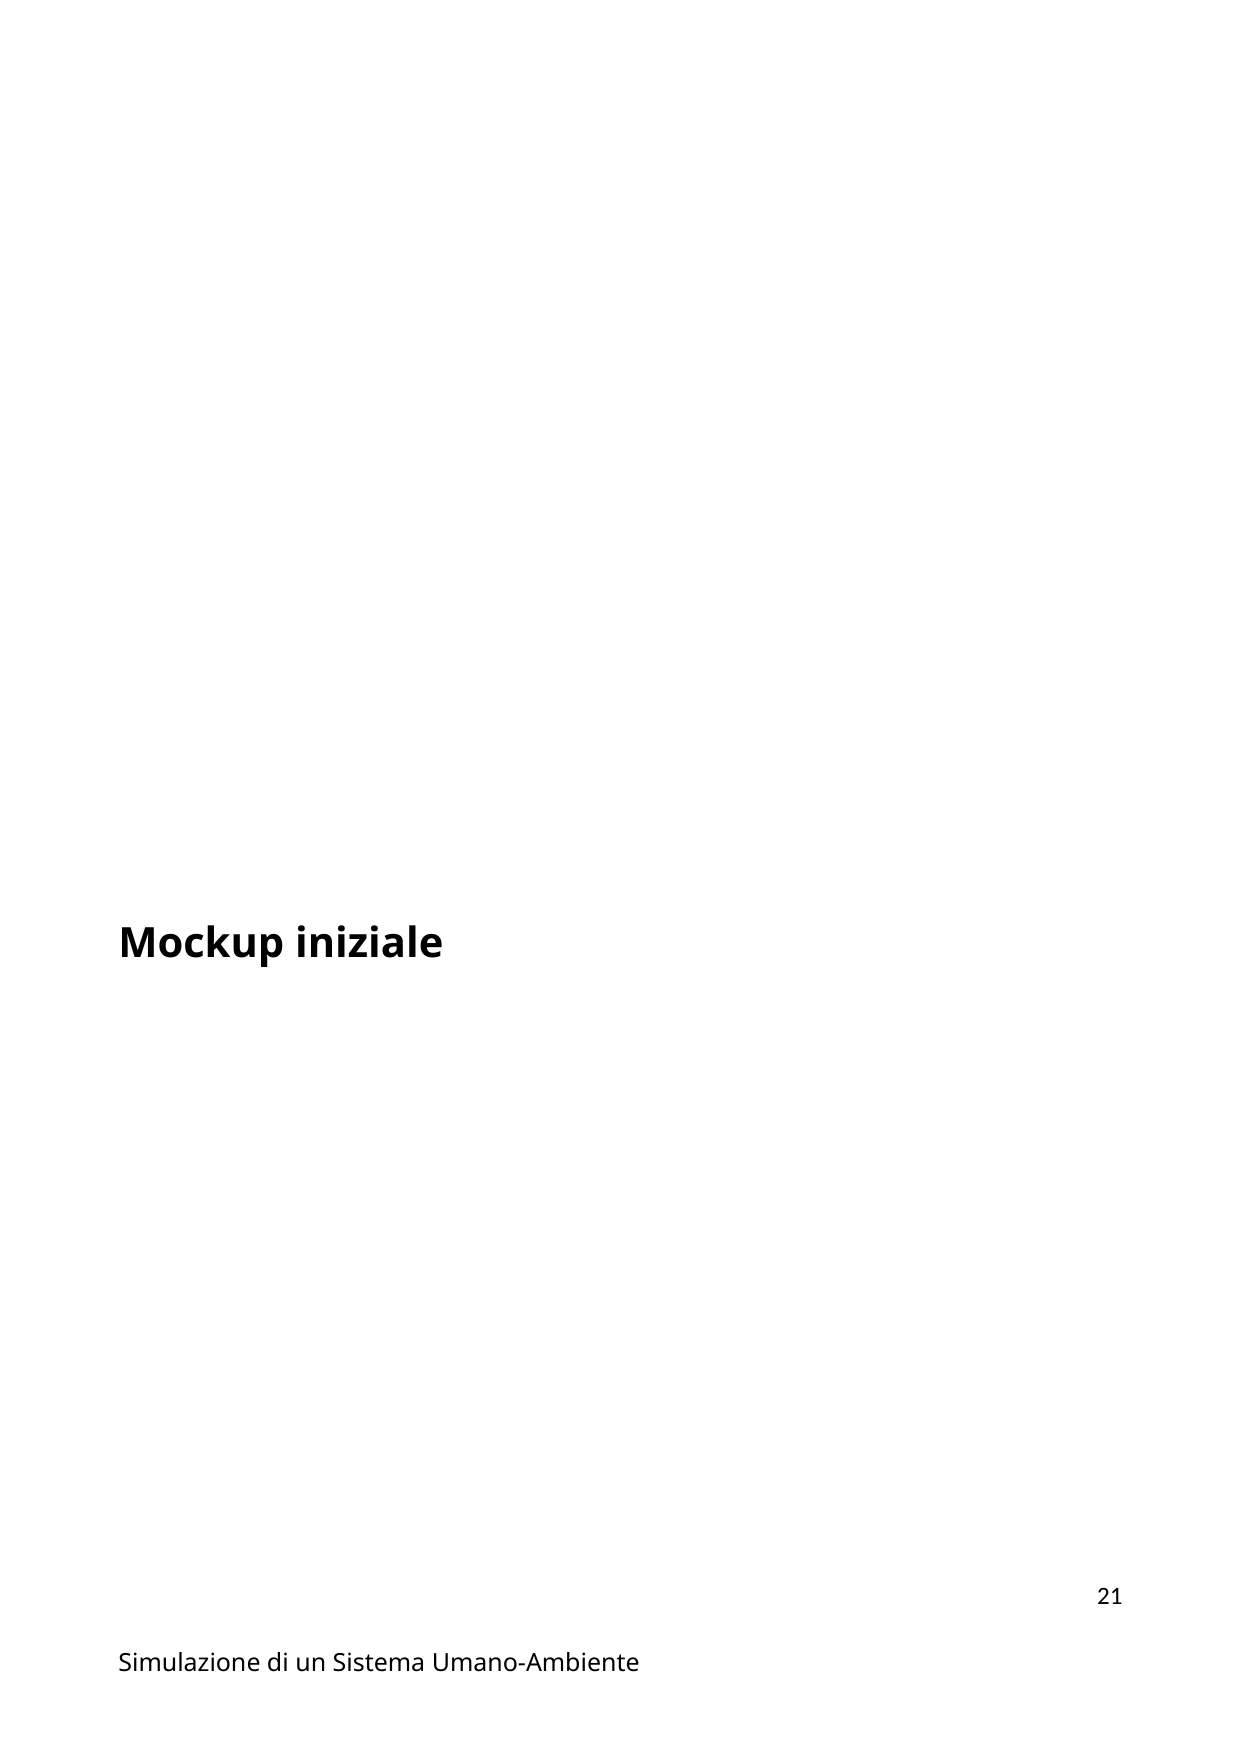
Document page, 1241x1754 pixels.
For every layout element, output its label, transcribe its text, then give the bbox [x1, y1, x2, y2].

text Mockup iniziale [118, 913, 1122, 970]
